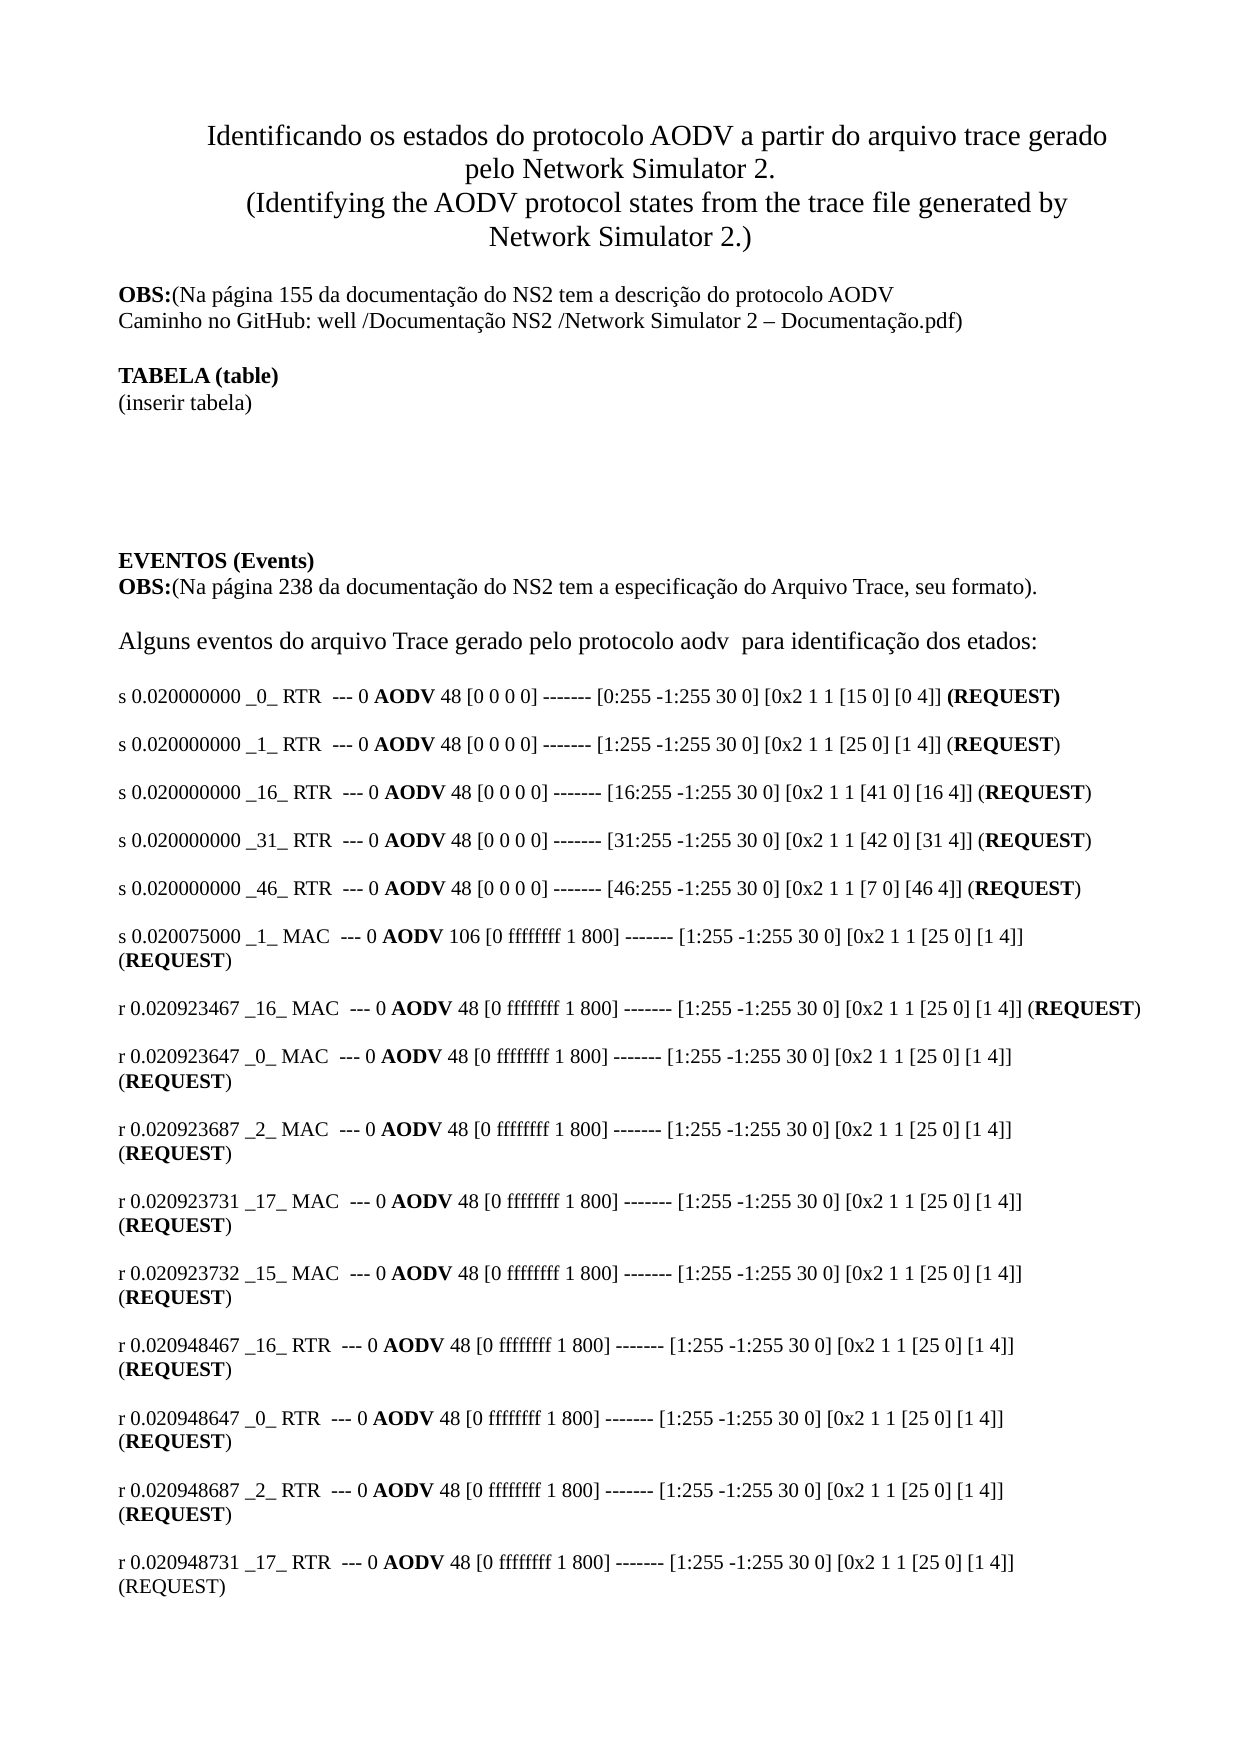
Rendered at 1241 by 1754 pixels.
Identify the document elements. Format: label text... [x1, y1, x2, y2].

text (inserir tabela) [118, 389, 1122, 415]
text r 0.020923687 _2_ MAC --- 0 AODV 48 [0 ffffffff 1 800] ------- [1:255 -1:255 30 0] [0x2 1 1 [25 0] [1 4]] (REQUEST) [118, 1117, 1122, 1165]
text r 0.020948687 _2_ RTR --- 0 AODV 48 [0 ffffffff 1 800] ------- [1:255 -1:255 30 0] [0x2 1 1 [25 0] [1 4]] (REQUEST) [118, 1478, 1122, 1526]
text s 0.020000000 _1_ RTR --- 0 AODV 48 [0 0 0 0] ------- [1:255 -1:255 30 0] [0x2 1 1 [25 0] [1 4]] (REQUEST) [118, 732, 1122, 756]
text TABELA (table) [118, 362, 1122, 389]
text (Identifying the AODV protocol states from the trace file generated by Network Simulator 2.) [118, 185, 1122, 252]
text r 0.020923732 _15_ MAC --- 0 AODV 48 [0 ffffffff 1 800] ------- [1:255 -1:255 30 0] [0x2 1 1 [25 0] [1 4]] (REQUEST) [118, 1261, 1122, 1309]
text r 0.020948731 _17_ RTR --- 0 AODV 48 [0 ffffffff 1 800] ------- [1:255 -1:255 30 0] [0x2 1 1 [25 0] [1 4]] (REQUEST) [118, 1550, 1122, 1598]
text r 0.020948467 _16_ RTR --- 0 AODV 48 [0 ffffffff 1 800] ------- [1:255 -1:255 30 0] [0x2 1 1 [25 0] [1 4]] (REQUEST) [118, 1333, 1122, 1381]
text r 0.020948647 _0_ RTR --- 0 AODV 48 [0 ffffffff 1 800] ------- [1:255 -1:255 30 0] [0x2 1 1 [25 0] [1 4]] (REQUEST) [118, 1405, 1122, 1453]
text s 0.020000000 _46_ RTR --- 0 AODV 48 [0 0 0 0] ------- [46:255 -1:255 30 0] [0x2 1 1 [7 0] [46 4]] (REQUEST) [118, 876, 1122, 900]
text s 0.020000000 _0_ RTR --- 0 AODV 48 [0 0 0 0] ------- [0:255 -1:255 30 0] [0x2 1 1 [15 0] [0 4]] (REQUEST) [118, 683, 1122, 708]
text Alguns eventos do arquivo Trace gerado pelo protocolo aodv para identificação dos etados: [118, 626, 1122, 655]
text r 0.020923647 _0_ MAC --- 0 AODV 48 [0 ffffffff 1 800] ------- [1:255 -1:255 30 0] [0x2 1 1 [25 0] [1 4]] (REQUEST) [118, 1044, 1122, 1093]
text s 0.020075000 _1_ MAC --- 0 AODV 106 [0 ffffffff 1 800] ------- [1:255 -1:255 30 0] [0x2 1 1 [25 0] [1 4]] (REQUEST) [118, 924, 1122, 972]
text r 0.020923731 _17_ MAC --- 0 AODV 48 [0 ffffffff 1 800] ------- [1:255 -1:255 30 0] [0x2 1 1 [25 0] [1 4]] (REQUEST) [118, 1189, 1122, 1237]
text EVENTOS (Events) [118, 547, 1122, 573]
text r 0.020923467 _16_ MAC --- 0 AODV 48 [0 ffffffff 1 800] ------- [1:255 -1:255 30 0] [0x2 1 1 [25 0] [1 4]] (REQUEST) [118, 996, 1146, 1020]
text s 0.020000000 _31_ RTR --- 0 AODV 48 [0 0 0 0] ------- [31:255 -1:255 30 0] [0x2 1 1 [42 0] [31 4]] (REQUEST) [118, 828, 1122, 852]
text Caminho no GitHub: well /Documentação NS2 /Network Simulator 2 – Documentação.pdf) [118, 307, 1122, 334]
text s 0.020000000 _16_ RTR --- 0 AODV 48 [0 0 0 0] ------- [16:255 -1:255 30 0] [0x2 1 1 [41 0] [16 4]] (REQUEST) [118, 780, 1122, 804]
text Identificando os estados do protocolo AODV a partir do arquivo trace gerado pelo Network Simulator 2. [118, 118, 1122, 185]
text OBS:(Na página 238 da documentação do NS2 tem a especificação do Arquivo Trace, seu formato). [118, 573, 1122, 600]
text OBS:(Na página 155 da documentação do NS2 tem a descrição do protocolo AODV [118, 281, 1122, 307]
